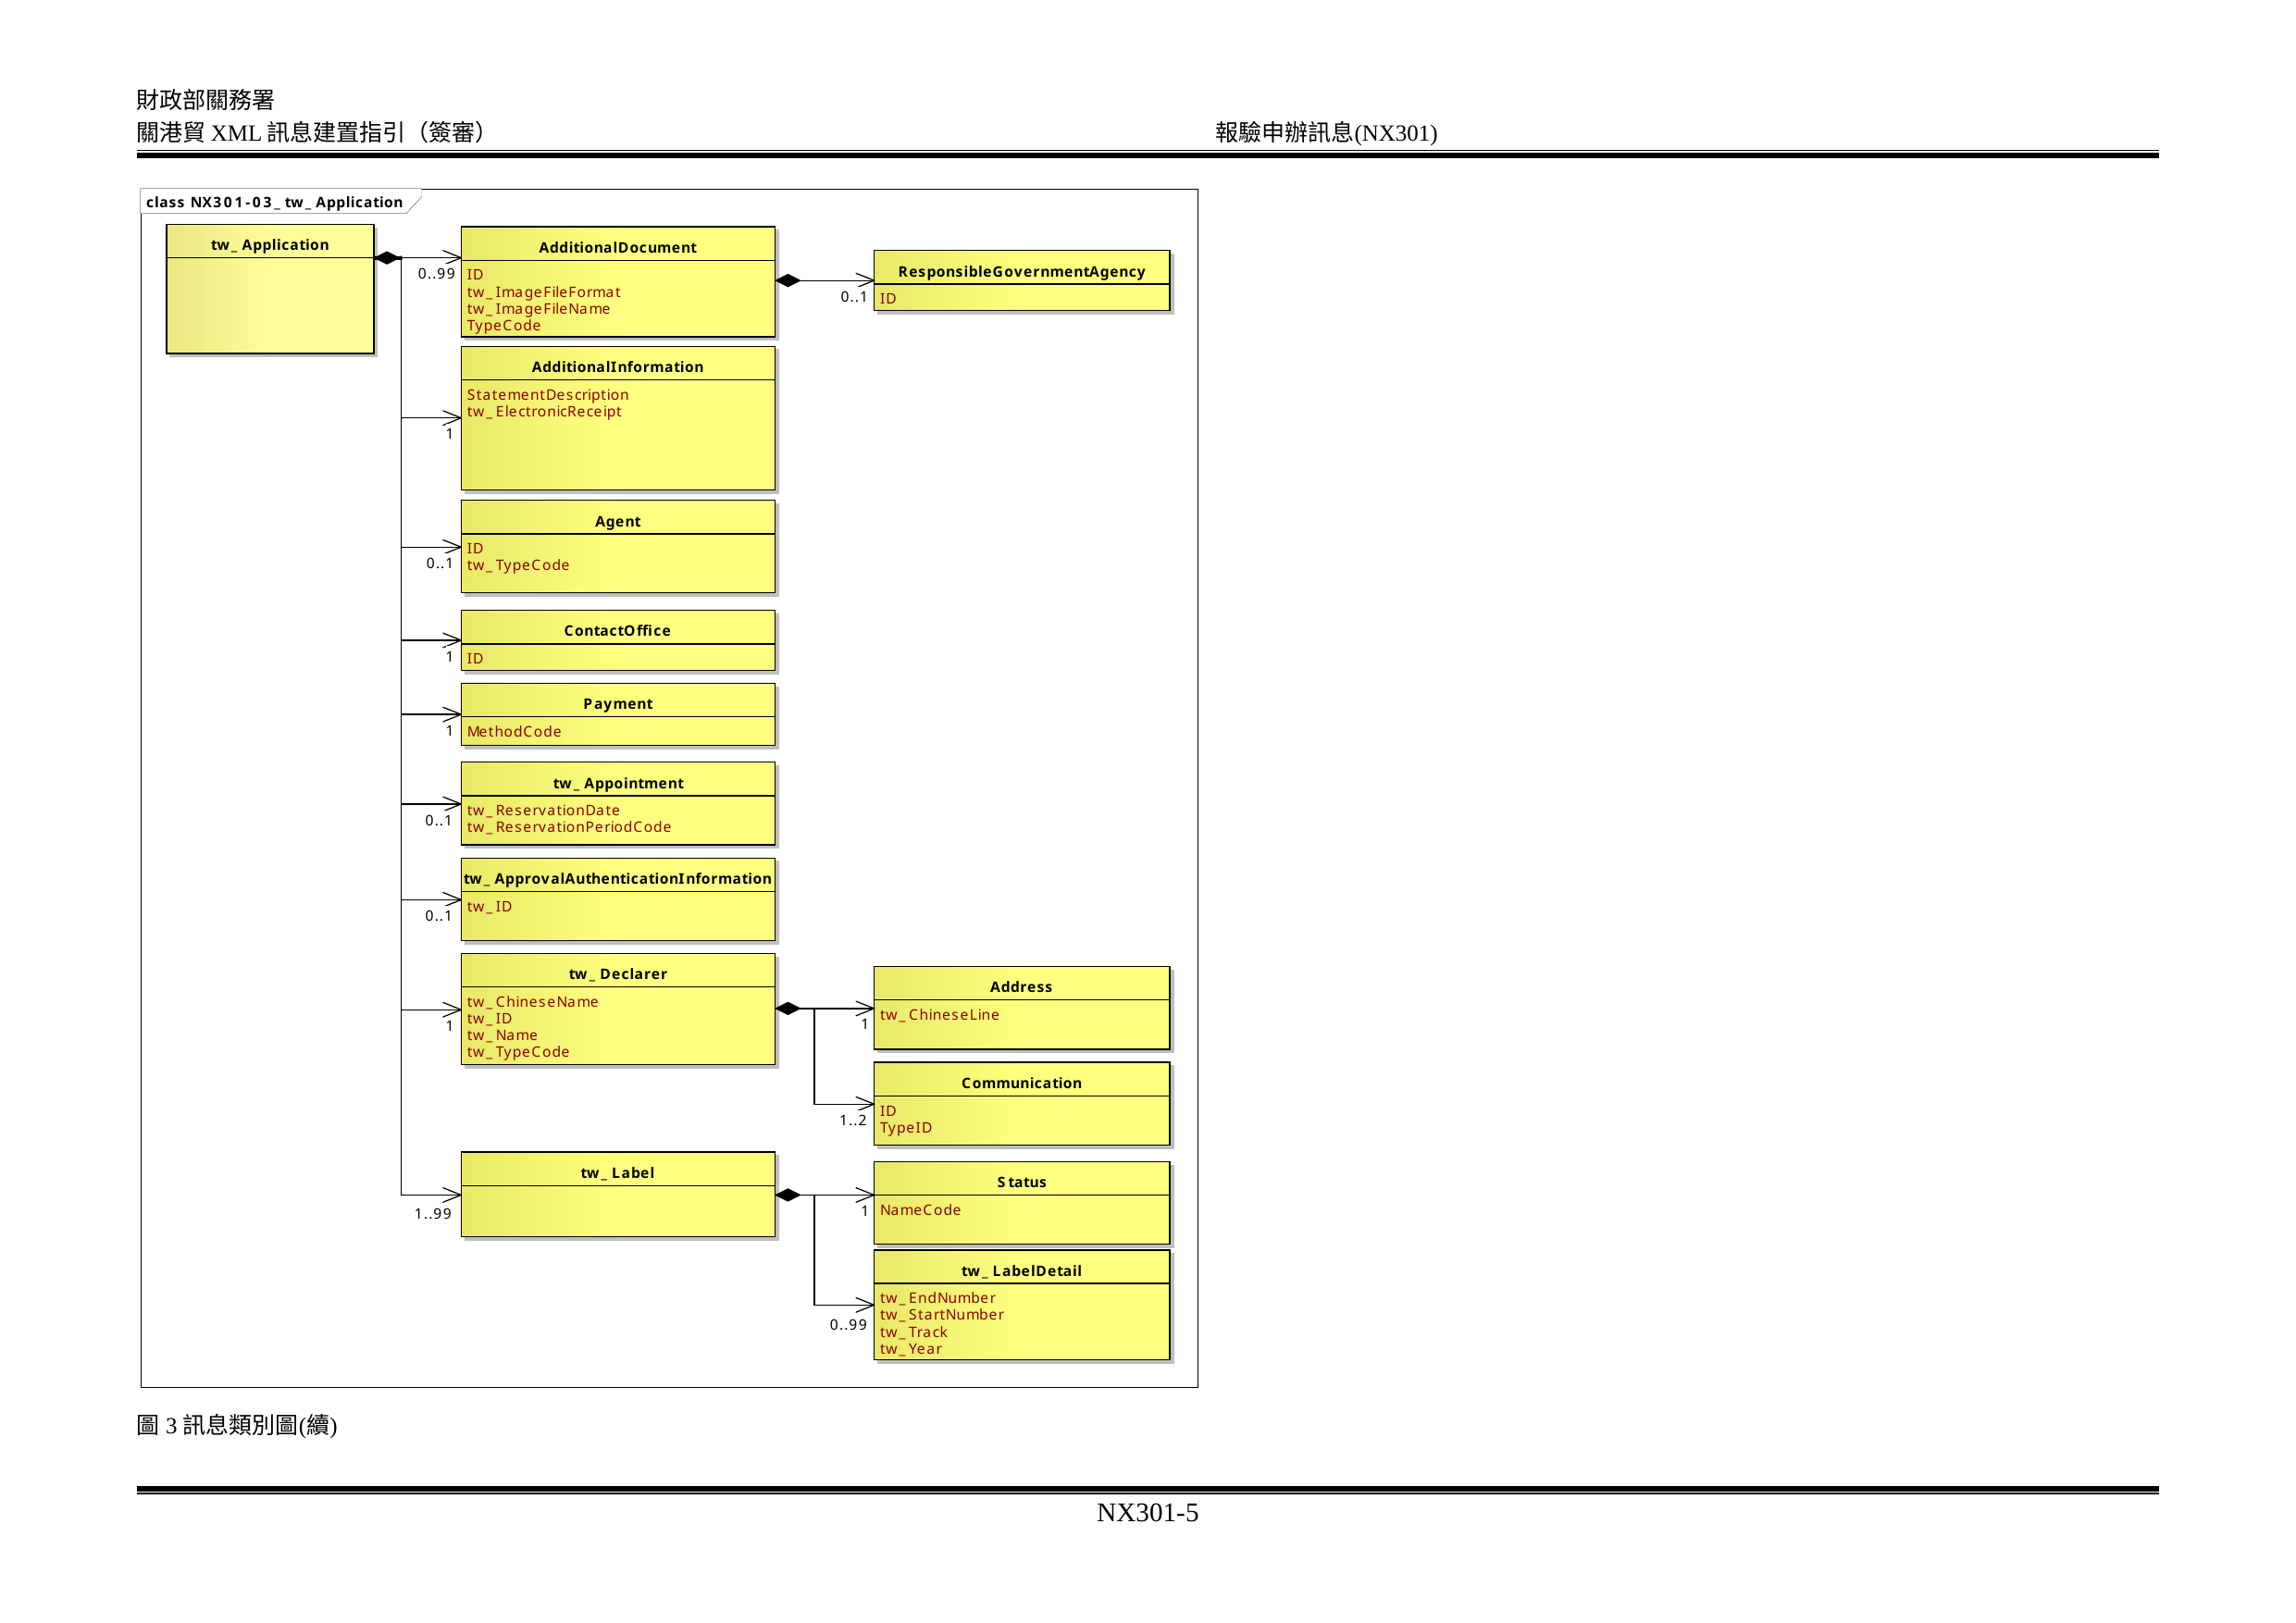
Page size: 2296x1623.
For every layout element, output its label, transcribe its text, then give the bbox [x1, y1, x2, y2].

text 圖 3 訊息類別圖(續) [137, 1403, 2159, 1442]
